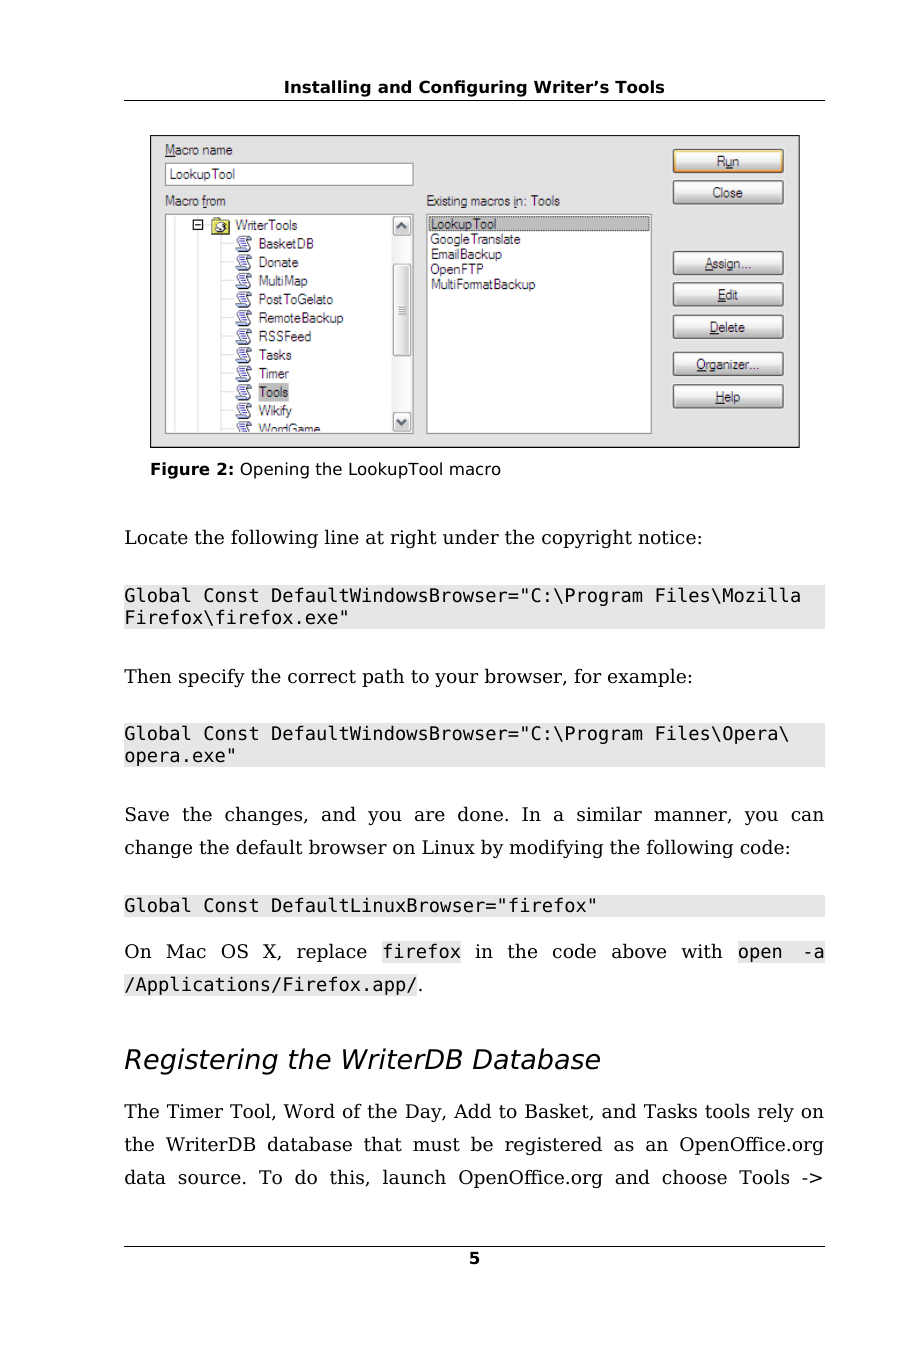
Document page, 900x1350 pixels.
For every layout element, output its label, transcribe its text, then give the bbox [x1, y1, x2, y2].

picture [150, 135, 800, 448]
text Save the changes, and you are done. In a similar manner, you can change the default browser on Linux by modifying the following code: [124, 804, 825, 859]
text The Timer Tool, Word of the Day, Add to Basket, and Tasks tools rely on the WriterDB database that must be registered as an OpenOffice.org data source. To do this, launch OpenOffice.org and choose Tools -> [124, 1101, 825, 1188]
text Figure 2: Opening the LookupTool macro [150, 448, 799, 479]
subtitle Registering the WriterDB Database [124, 1044, 825, 1076]
text Locate the following line at right under the copyright notice: [124, 527, 825, 549]
text On Mac OS X, replace firefox in the code above with open -a /Applications/Firefox.app/. [124, 941, 825, 996]
text Then specify the correct path to your browser, for example: [124, 666, 825, 688]
text Global Const DefaultWindowsBrowser="C:\Program Files\Mozilla Firefox\firefox.exe" [124, 585, 825, 629]
text Global Const DefaultWindowsBrowser="C:\Program Files\Opera\opera.exe" [124, 723, 825, 767]
text Global Const DefaultLinuxBrowser="firefox" [124, 895, 825, 917]
